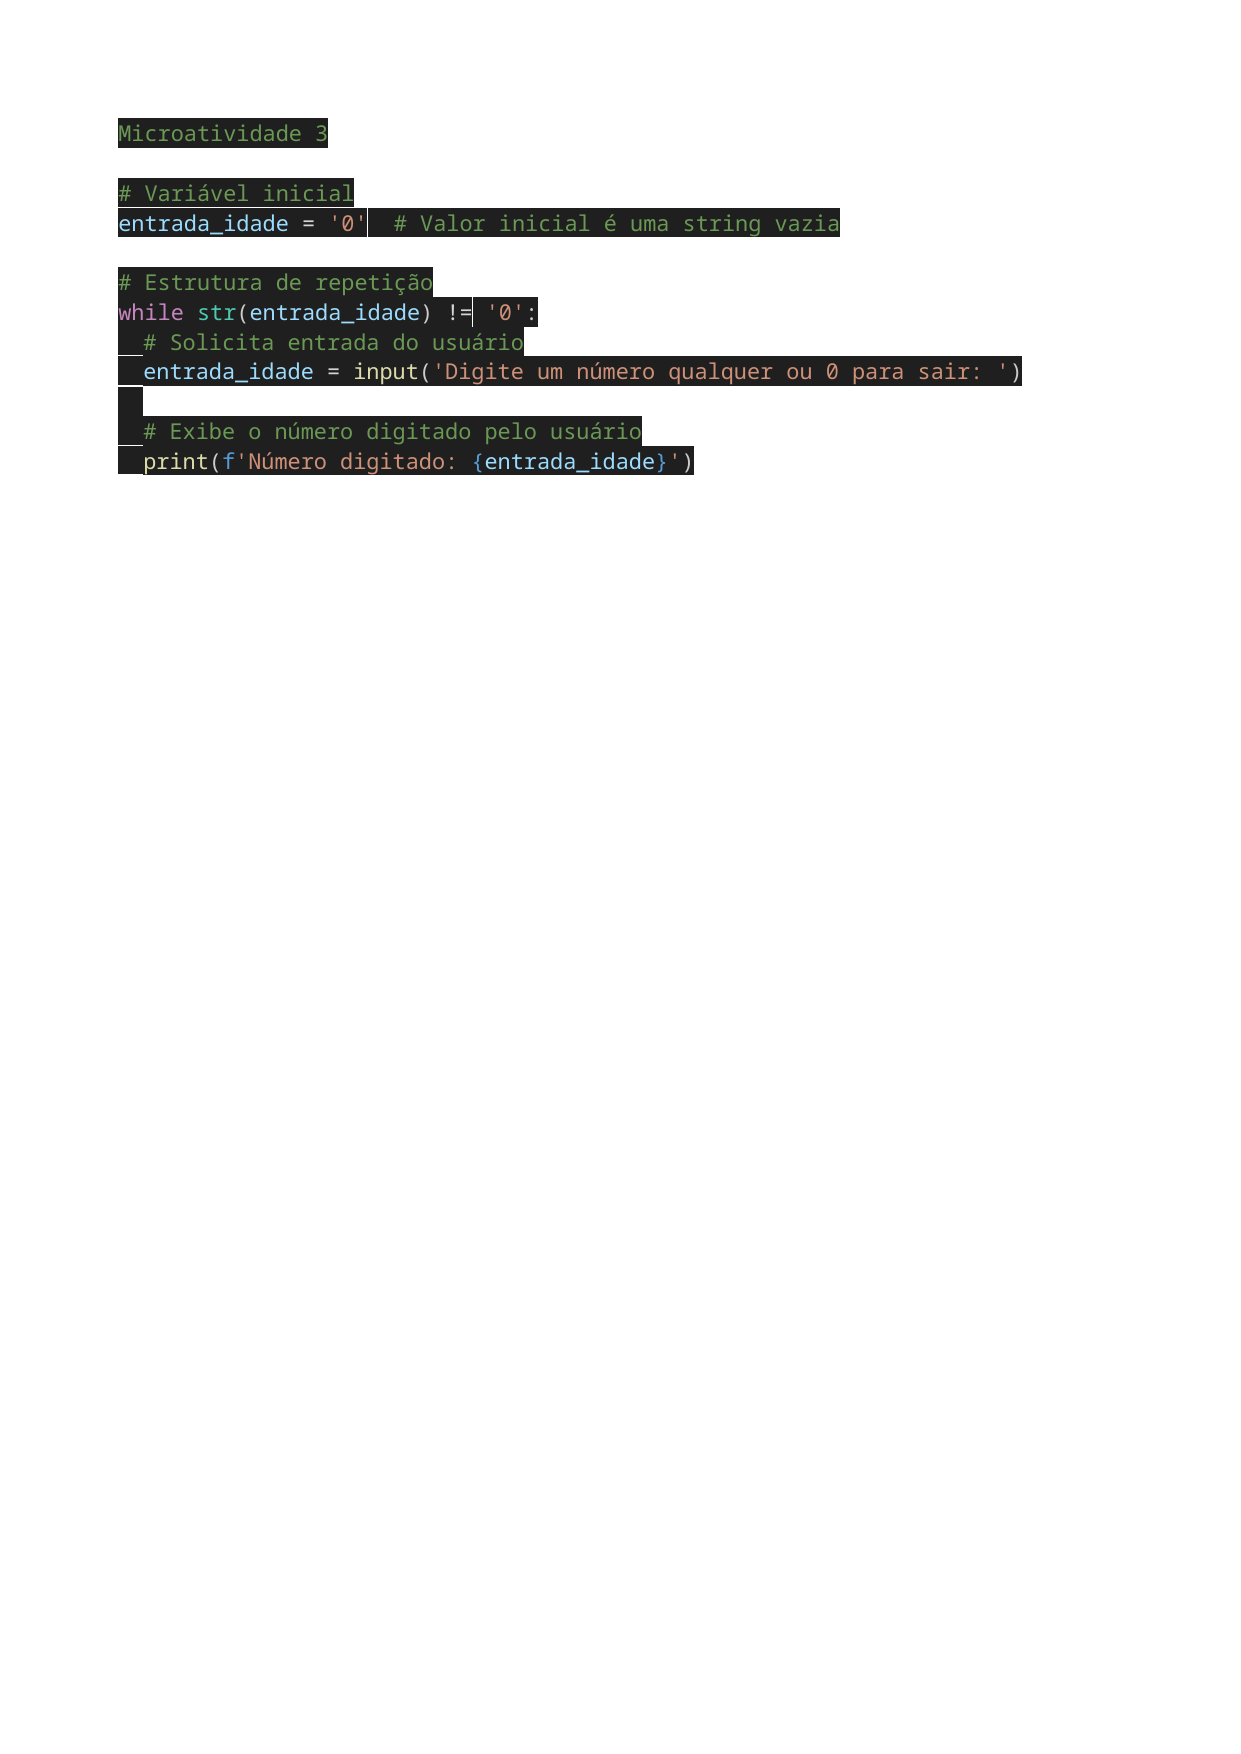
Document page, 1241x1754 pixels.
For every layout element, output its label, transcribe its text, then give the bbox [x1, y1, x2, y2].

text entrada_idade = '0' # Valor inicial é uma string vazia [118, 207, 1122, 237]
text # Variável inicial [118, 178, 1122, 207]
text Microatividade 3 [118, 118, 1122, 148]
text print(f'Número digitado: {entrada_idade}') [118, 446, 1122, 475]
text while str(entrada_idade) != '0': [118, 297, 1122, 327]
text entrada_idade = input('Digite um número qualquer ou 0 para sair: ') [118, 356, 1122, 386]
text # Exibe o número digitado pelo usuário [118, 416, 1122, 446]
text # Estrutura de repetição [118, 267, 1122, 297]
text # Solicita entrada do usuário [118, 327, 1122, 356]
